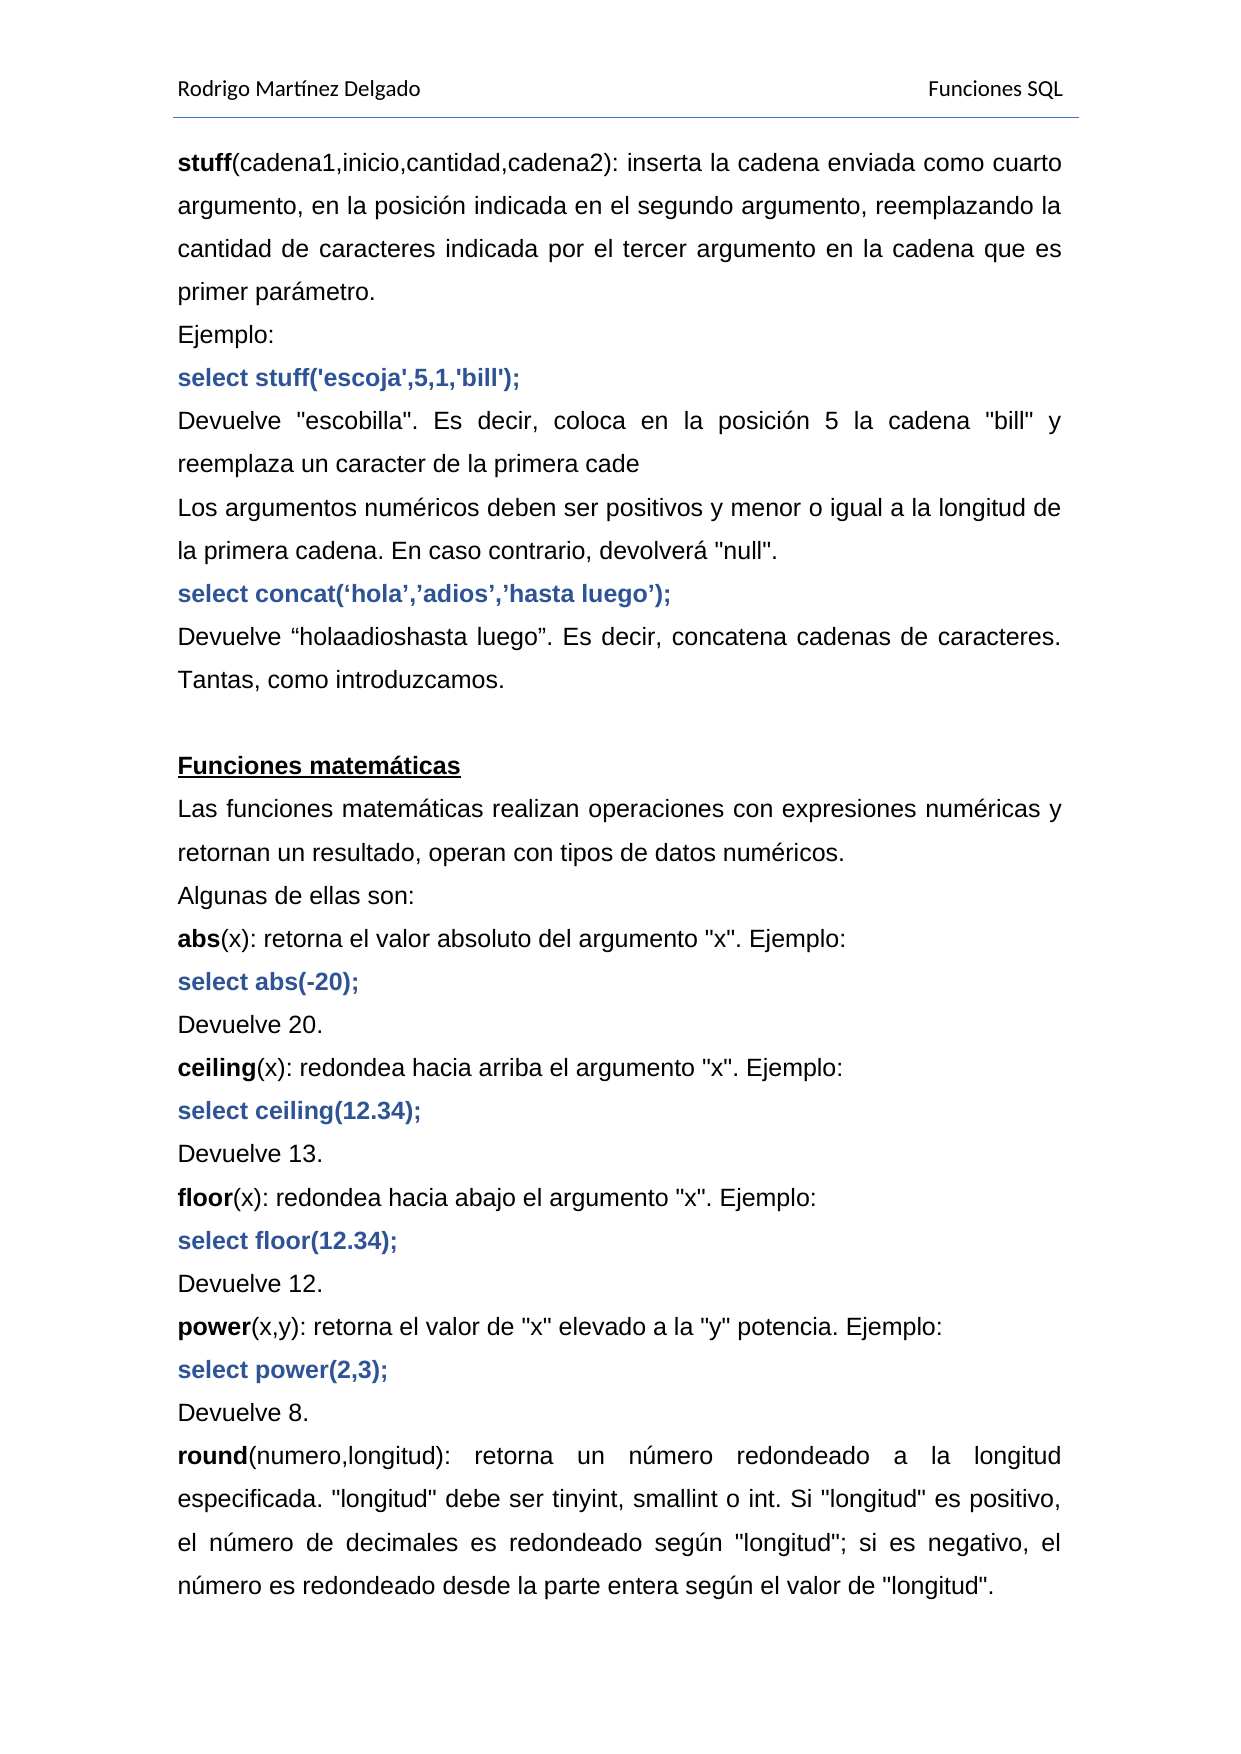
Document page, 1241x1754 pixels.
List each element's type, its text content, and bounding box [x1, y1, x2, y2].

text select concat(‘hola’,’adios’,’hasta luego’); [177, 579, 1063, 608]
text Devuelve "escobilla". Es decir, coloca en la posición 5 la cadena "bill" y reemplaza un caracter de la primera cade [177, 406, 1063, 478]
text Devuelve “holaadioshasta luego”. Es decir, concatena cadenas de caracteres. Tantas, como introduzcamos. [177, 622, 1063, 694]
text ceiling(x): redondea hacia arriba el argumento "x". Ejemplo: [177, 1053, 1063, 1082]
text stuff(cadena1,inicio,cantidad,cadena2): inserta la cadena enviada como cuarto argumento, en la posición indicada en el segundo argumento, reemplazando la cantidad de caracteres indicada por el tercer argumento en la cadena que es primer parámetro. [177, 148, 1063, 306]
text Devuelve 13. [177, 1139, 1063, 1168]
text Funciones matemáticas [177, 751, 1063, 780]
text Algunas de ellas son: [177, 881, 1063, 909]
text abs(x): retorna el valor absoluto del argumento "x". Ejemplo: [177, 924, 1063, 953]
text power(x,y): retorna el valor de "x" elevado a la "y" potencia. Ejemplo: [177, 1312, 1063, 1341]
text Las funciones matemáticas realizan operaciones con expresiones numéricas y retornan un resultado, operan con tipos de datos numéricos. [177, 794, 1063, 866]
text select abs(-20); [177, 967, 1063, 996]
text floor(x): redondea hacia abajo el argumento "x". Ejemplo: [177, 1183, 1063, 1211]
text select power(2,3); [177, 1355, 1063, 1384]
text round(numero,longitud): retorna un número redondeado a la longitud especificada. "longitud" debe ser tinyint, smallint o int. Si "longitud" es positivo, el número de decimales es redondeado según "longitud"; si es negativo, el número es redondeado desde la parte entera según el valor de "longitud". [177, 1441, 1063, 1599]
text Ejemplo: [177, 320, 1063, 349]
text Devuelve 20. [177, 1010, 1063, 1039]
text Devuelve 12. [177, 1269, 1063, 1298]
text Los argumentos numéricos deben ser positivos y menor o igual a la longitud de la primera cadena. En caso contrario, devolverá "null". [177, 493, 1063, 564]
text select ceiling(12.34); [177, 1096, 1063, 1125]
text select floor(12.34); [177, 1226, 1063, 1254]
text Devuelve 8. [177, 1398, 1063, 1427]
text select stuff('escoja',5,1,'bill'); [177, 363, 1063, 392]
